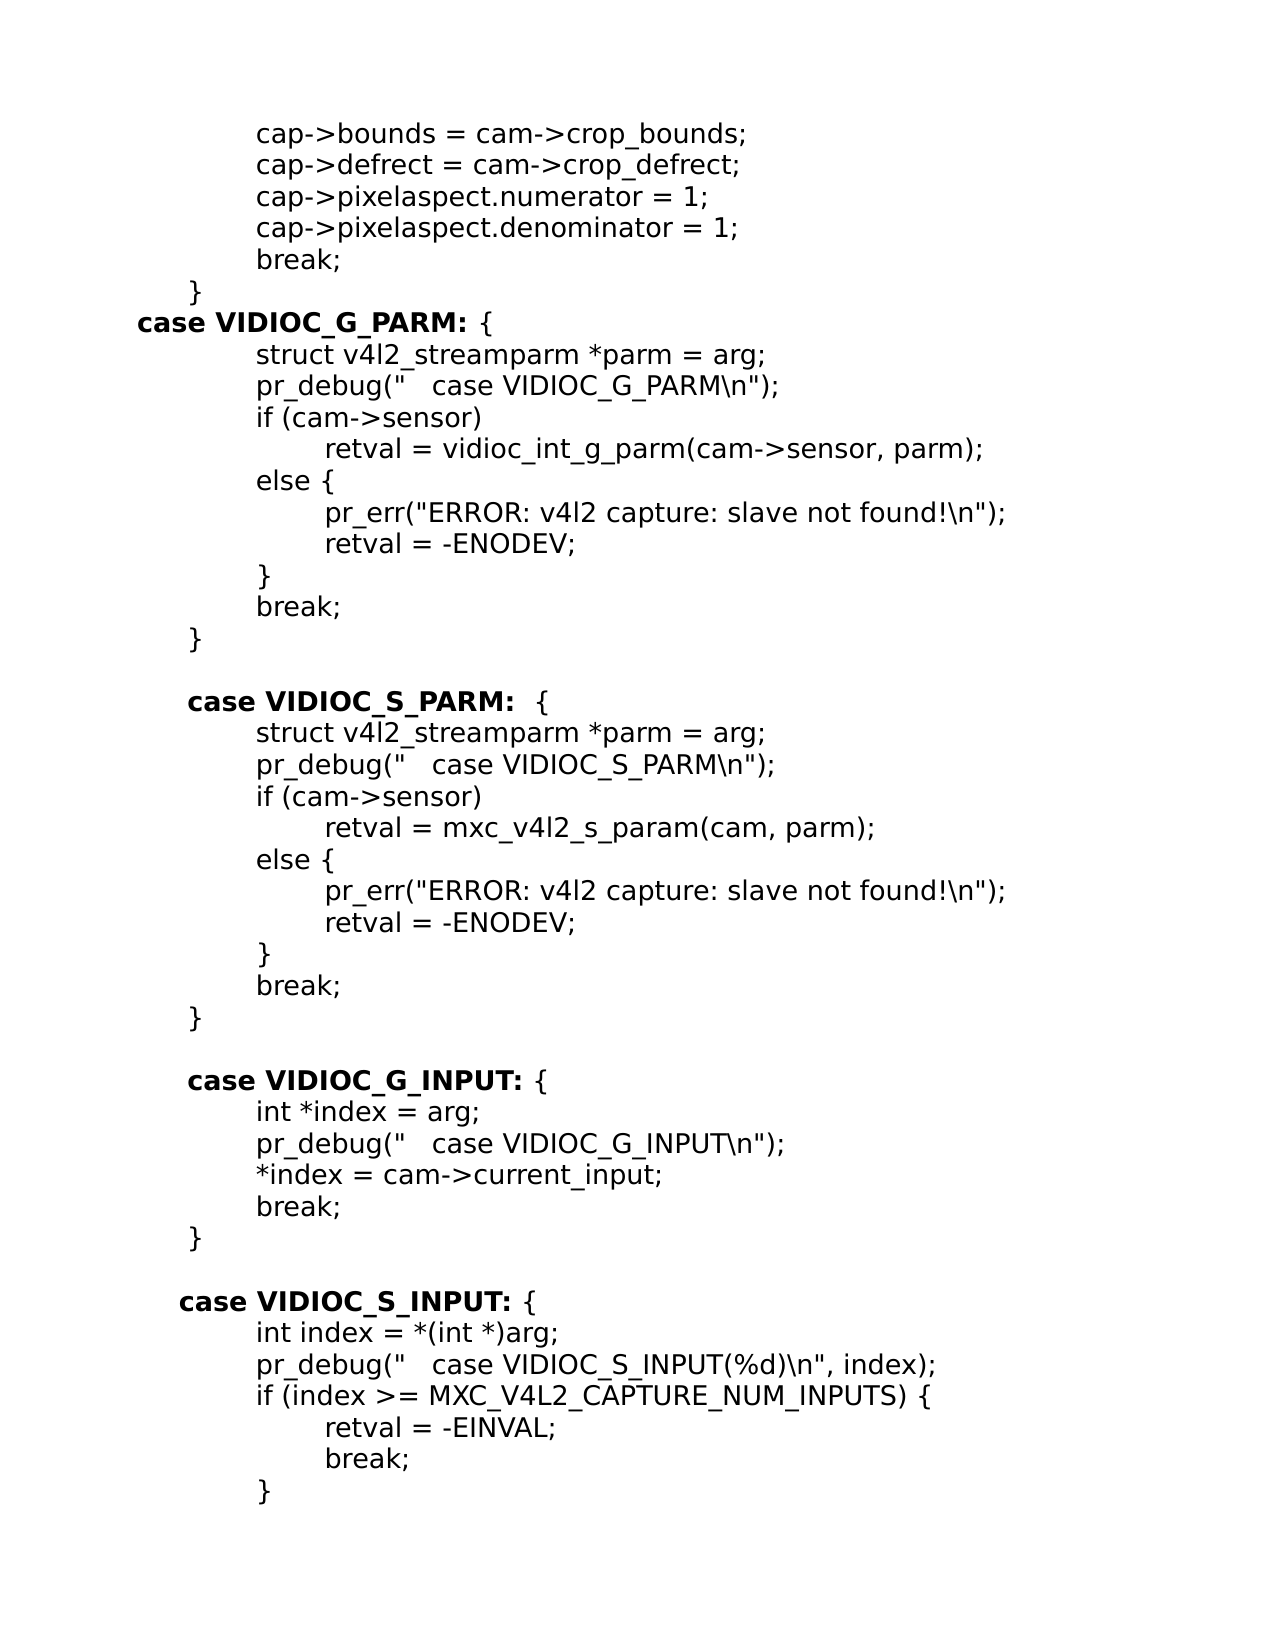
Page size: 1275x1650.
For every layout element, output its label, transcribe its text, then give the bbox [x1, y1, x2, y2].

text cap->pixelaspect.numerator = 1; [118, 181, 1157, 213]
text pr_debug(" case VIDIOC_G_INPUT\n"); [118, 1128, 1157, 1160]
text pr_debug(" case VIDIOC_S_INPUT(%d)\n", index); [118, 1349, 1157, 1381]
text retval = vidioc_int_g_parm(cam->sensor, parm); [118, 434, 1157, 465]
text cap->pixelaspect.denominator = 1; [118, 213, 1157, 244]
text } [118, 1223, 1157, 1254]
text retval = -ENODEV; [118, 528, 1157, 560]
text break; [118, 592, 1157, 623]
text } [118, 1475, 1157, 1507]
text break; [118, 1191, 1157, 1223]
text break; [118, 244, 1157, 276]
text break; [118, 1444, 1157, 1475]
text else { [118, 465, 1157, 497]
text if (index >= MXC_V4L2_CAPTURE_NUM_INPUTS) { [118, 1381, 1157, 1412]
text retval = -ENODEV; [118, 907, 1157, 939]
text int *index = arg; [118, 1097, 1157, 1128]
text retval = mxc_v4l2_s_param(cam, parm); [118, 812, 1157, 844]
text } [118, 276, 1157, 307]
text cap->defrect = cam->crop_defrect; [118, 150, 1157, 181]
text pr_err("ERROR: v4l2 capture: slave not found!\n"); [118, 497, 1157, 528]
text pr_debug(" case VIDIOC_S_PARM\n"); [118, 749, 1157, 781]
text case VIDIOC_S_INPUT: { [118, 1286, 1157, 1317]
text cap->bounds = cam->crop_bounds; [118, 118, 1157, 150]
text retval = -EINVAL; [118, 1412, 1157, 1444]
text if (cam->sensor) [118, 402, 1157, 434]
text pr_err("ERROR: v4l2 capture: slave not found!\n"); [118, 876, 1157, 907]
text *index = cam->current_input; [118, 1160, 1157, 1191]
text else { [118, 844, 1157, 876]
text case VIDIOC_G_INPUT: { [118, 1065, 1157, 1097]
text case VIDIOC_G_PARM: { [118, 307, 1157, 339]
text } [118, 560, 1157, 592]
text case VIDIOC_S_PARM: { [118, 686, 1157, 718]
text int index = *(int *)arg; [118, 1317, 1157, 1349]
text if (cam->sensor) [118, 781, 1157, 812]
text } [118, 939, 1157, 970]
text } [118, 1002, 1157, 1033]
text break; [118, 970, 1157, 1002]
text pr_debug(" case VIDIOC_G_PARM\n"); [118, 371, 1157, 402]
text struct v4l2_streamparm *parm = arg; [118, 339, 1157, 371]
text } [118, 623, 1157, 655]
text struct v4l2_streamparm *parm = arg; [118, 718, 1157, 749]
